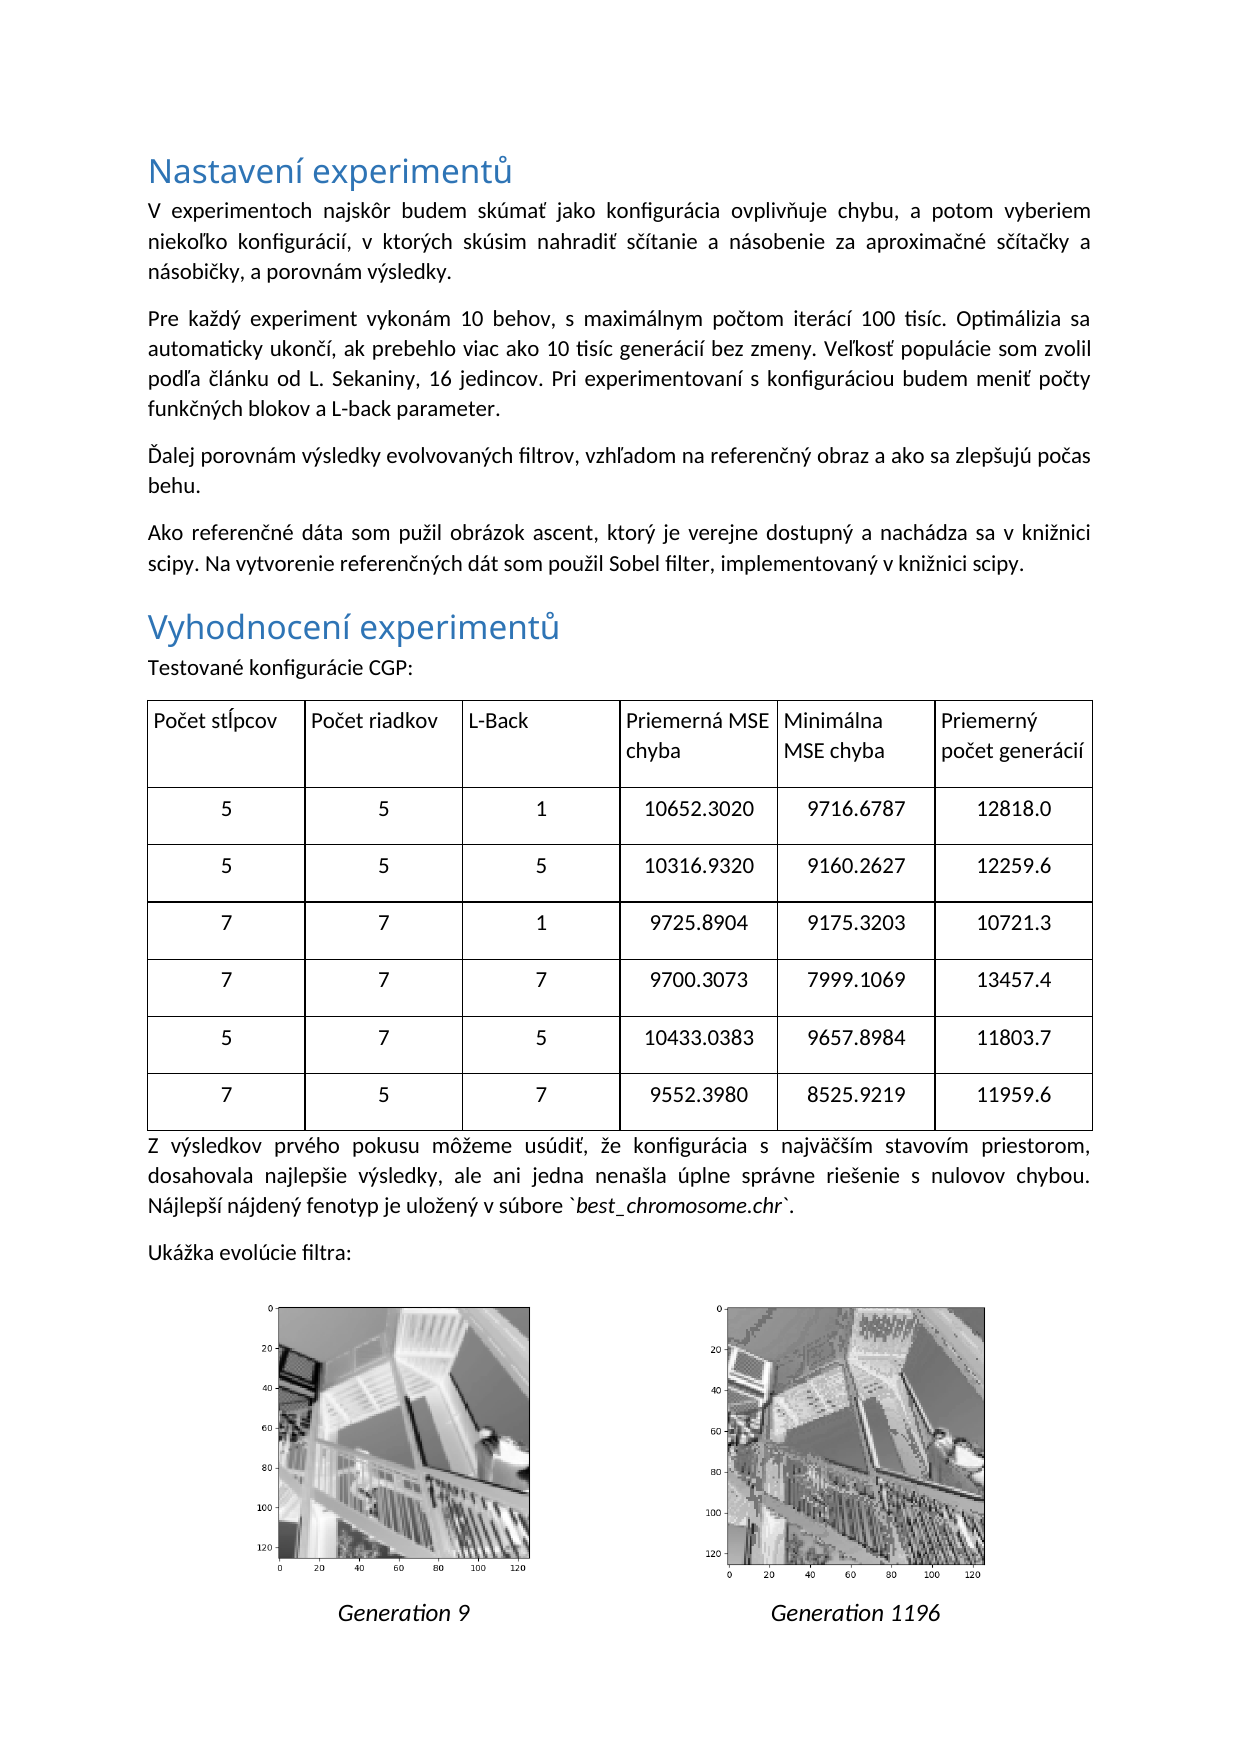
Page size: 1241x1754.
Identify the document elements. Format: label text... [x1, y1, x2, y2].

table_cell 8525.9219 [778, 1074, 934, 1130]
table_cell 1 [463, 788, 619, 844]
table_cell 7 [463, 960, 619, 1016]
text Testované konfigurácie CGP: [148, 653, 1093, 681]
table_cell 10316.9320 [621, 845, 777, 901]
table_cell 9657.8984 [778, 1017, 934, 1073]
table_header Počet stĺpcov [148, 701, 304, 787]
table_cell 10652.3020 [621, 788, 777, 844]
table_cell 9716.6787 [778, 788, 934, 844]
subtitle Vyhodnocení experimentů [148, 604, 1093, 649]
table_cell 9160.2627 [778, 845, 934, 901]
table_cell 7 [306, 1017, 462, 1073]
table_cell 7 [148, 1074, 304, 1130]
table_cell 11959.6 [936, 1074, 1092, 1130]
table_cell 11803.7 [936, 1017, 1092, 1073]
table_cell 13457.4 [936, 960, 1092, 1016]
table_cell 5 [148, 845, 304, 901]
table_cell 7 [148, 960, 304, 1016]
text Ukážka evolúcie filtra: [148, 1238, 1093, 1267]
table_cell 9175.3203 [778, 903, 934, 959]
table_cell 10433.0383 [621, 1017, 777, 1073]
text Ako referenčné dáta som pužil obrázok ascent, ktorý je verejne dostupný a nachádza sa v knižnici scipy. Na vytvorenie referenčných dát som použil Sobel filter, implementovaný v knižnici scipy. [148, 518, 1093, 577]
table_cell 5 [306, 788, 462, 844]
text V experimentoch najskôr budem skúmať jako konfigurácia ovplivňuje chybu, a potom vyberiem niekoľko konfigurácií, v ktorých skúsim nahradiť sčítanie a násobenie za aproximačné sčítačky a násobičky, a porovnám výsledky. [148, 197, 1093, 285]
table_cell 5 [463, 845, 619, 901]
table_header Minimálna MSE chyba [778, 701, 934, 787]
table_cell 12818.0 [936, 788, 1092, 844]
table_cell 7999.1069 [778, 960, 934, 1016]
table_cell 7 [463, 1074, 619, 1130]
table_cell 5 [148, 1017, 304, 1073]
table_cell 7 [306, 960, 462, 1016]
table_cell 5 [306, 1074, 462, 1130]
table_cell 5 [148, 788, 304, 844]
table_header L-Back [463, 701, 619, 787]
table_cell 12259.6 [936, 845, 1092, 901]
table_cell 9725.8904 [621, 903, 777, 959]
text Pre každý experiment vykonám 10 behov, s maximálnym počtom iterácí 100 tisíc. Optimálizia sa automaticky ukončí, ak prebehlo viac ako 10 tisíc generácií bez zmeny. Veľkosť populácie som zvolil podľa článku od L. Sekaniny, 16 jedincov. Pri experimentovaní s konfiguráciou budem meniť počty funkčných blokov a L-back parameter. [148, 304, 1093, 422]
table_cell 10721.3 [936, 903, 1092, 959]
table_cell 9552.3980 [621, 1074, 777, 1130]
table_cell 9700.3073 [621, 960, 777, 1016]
table_header Priemerná MSE chyba [621, 701, 777, 787]
subtitle Nastavení experimentů [148, 148, 1093, 193]
text Generation 1196 [553, 1589, 1158, 1627]
picture [108, 1295, 1158, 1589]
table_cell 7 [306, 903, 462, 959]
text Ďalej porovnám výsledky evolvovaných filtrov, vzhľadom na referenčný obraz a ako sa zlepšujú počas behu. [148, 441, 1093, 499]
table_cell 1 [463, 903, 619, 959]
table_header Počet riadkov [306, 701, 462, 787]
table_header Priemerný počet generácií [936, 701, 1092, 787]
table_cell 5 [463, 1017, 619, 1073]
table_cell 7 [148, 903, 304, 959]
text Generation 9 [108, 1582, 699, 1628]
text Z výsledkov prvého pokusu môžeme usúdiť, že konfigurácia s najväčším stavovím priestorom, dosahovala najlepšie výsledky, ale ani jedna nenašla úplne správne riešenie s nulovov chybou. Nájlepší nájdený fenotyp je uložený v súbore `best_chromosome.chr`. [148, 1131, 1093, 1220]
table_cell 5 [306, 845, 462, 901]
